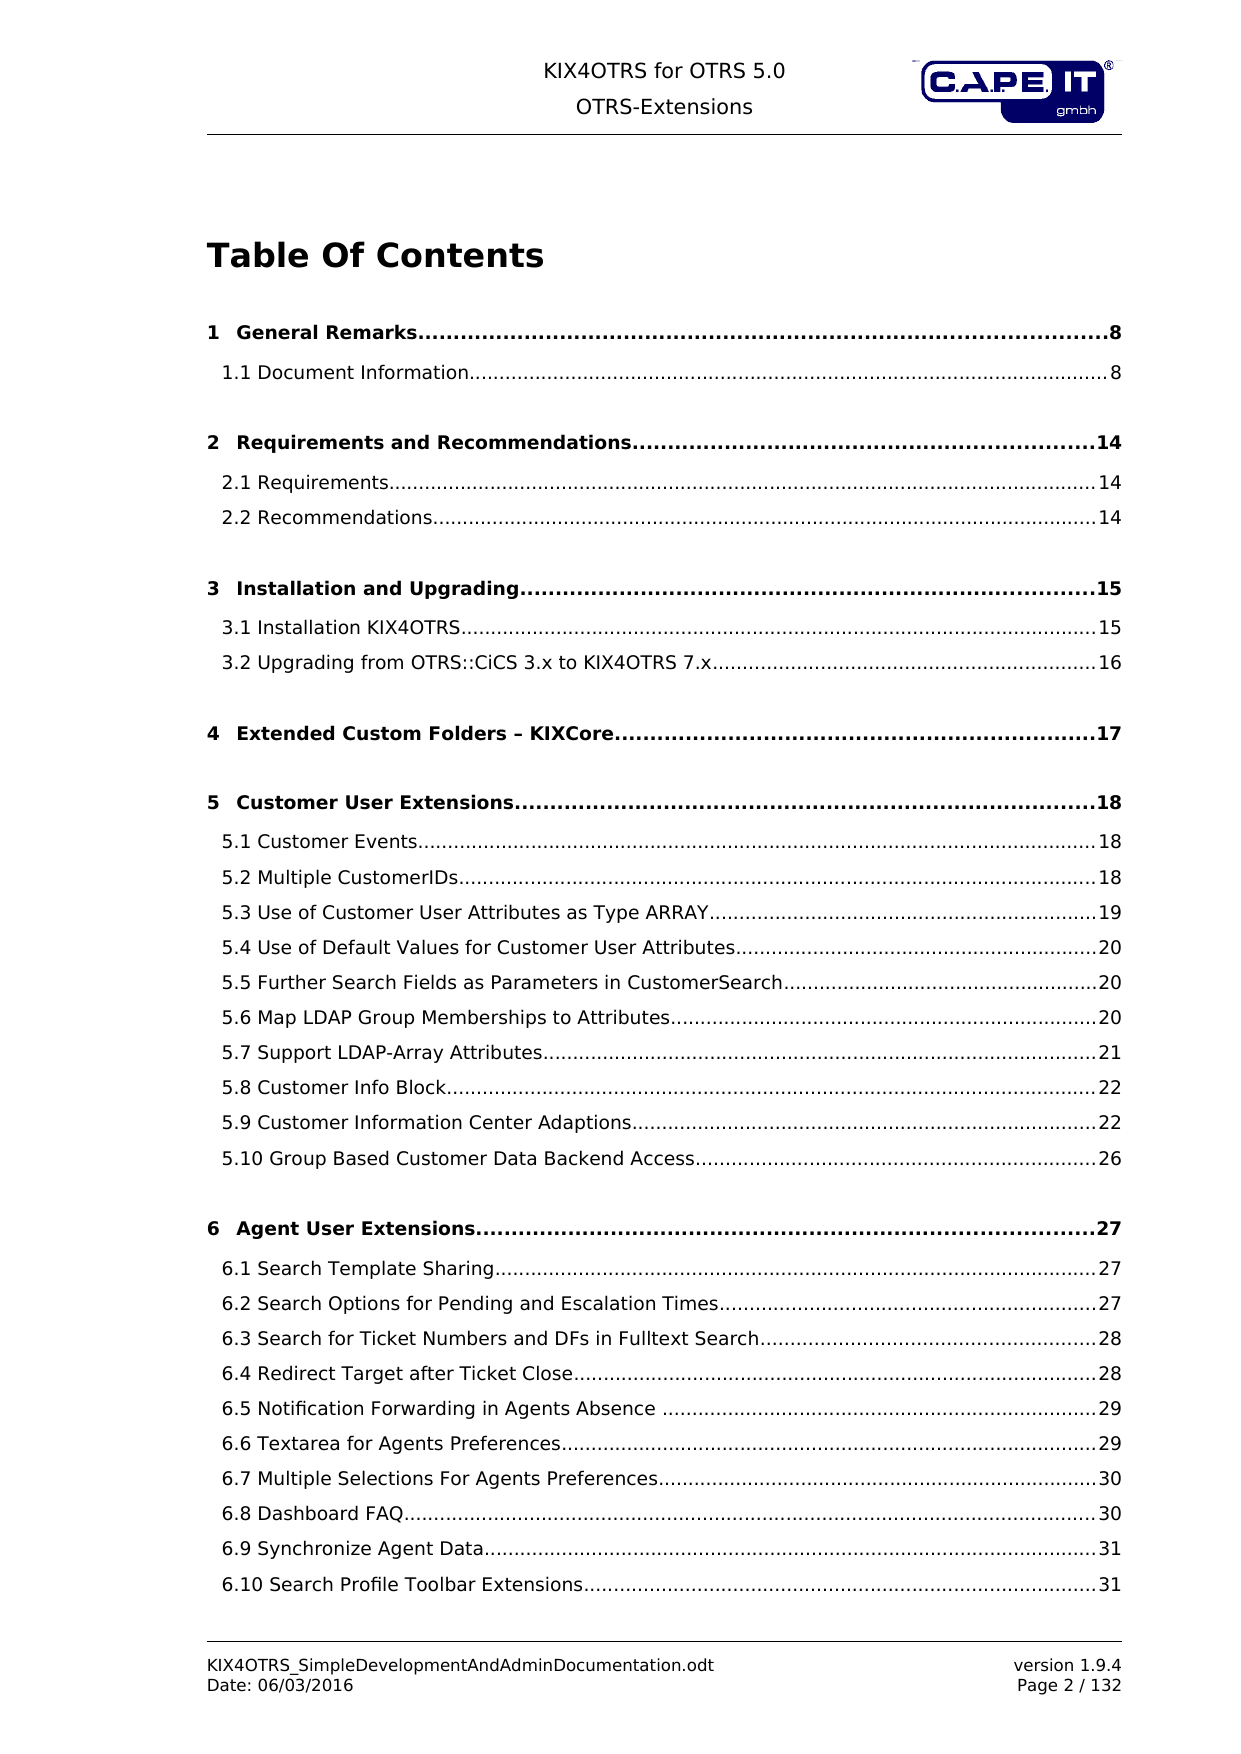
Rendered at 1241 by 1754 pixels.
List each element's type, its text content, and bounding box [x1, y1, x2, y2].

text 6 Agent User Extensions 27 [207, 1218, 1122, 1240]
text 6.7 Multiple Selections For Agents Preferences 30 [207, 1462, 1122, 1491]
text 3.2 Upgrading from OTRS::CiCS 3.x to KIX4OTRS 7.x 16 [207, 646, 1122, 676]
text 5.9 Customer Information Center Adaptions 22 [207, 1106, 1122, 1136]
text 6.5 Notification Forwarding in Agents Absence 29 [207, 1392, 1122, 1421]
text 6.3 Search for Ticket Numbers and DFs in Fulltext Search 28 [207, 1322, 1122, 1351]
text 1 General Remarks 8 [207, 322, 1122, 344]
text 5.7 Support LDAP-Array Attributes 21 [207, 1036, 1122, 1065]
text 2.2 Recommendations 14 [207, 501, 1122, 530]
text 6.8 Dashboard FAQ 30 [207, 1497, 1122, 1527]
text Table Of Contents [207, 236, 1122, 275]
text 5 Customer User Extensions 18 [207, 792, 1122, 814]
text 3.1 Installation KIX4OTRS 15 [207, 611, 1122, 640]
text 6.4 Redirect Target after Ticket Close 28 [207, 1357, 1122, 1386]
text 3 Installation and Upgrading 15 [207, 578, 1122, 599]
text 5.6 Map LDAP Group Memberships to Attributes 20 [207, 1001, 1122, 1030]
text 1.1 Document Information 8 [207, 356, 1122, 385]
text 6.9 Synchronize Agent Data 31 [207, 1532, 1122, 1562]
text 5.5 Further Search Fields as Parameters in CustomerSearch 20 [207, 966, 1122, 995]
text 5.1 Customer Events 18 [207, 826, 1122, 855]
text 6.10 Search Profile Toolbar Extensions 31 [207, 1568, 1122, 1597]
text 5.10 Group Based Customer Data Backend Access 26 [207, 1142, 1122, 1171]
picture [921, 60, 1114, 123]
text 2.1 Requirements 14 [207, 466, 1122, 495]
text 5.4 Use of Default Values for Customer User Attributes 20 [207, 931, 1122, 960]
text 5.8 Customer Info Block 22 [207, 1071, 1122, 1101]
text 6.2 Search Options for Pending and Escalation Times 27 [207, 1287, 1122, 1316]
text 5.3 Use of Customer User Attributes as Type ARRAY 19 [207, 896, 1122, 925]
text 6.1 Search Template Sharing 27 [207, 1252, 1122, 1281]
text 5.2 Multiple CustomerIDs 18 [207, 861, 1122, 890]
text 2 Requirements and Recommendations 14 [207, 432, 1122, 454]
text 4 Extended Custom Folders – KIXCore 17 [207, 723, 1122, 745]
text 6.6 Textarea for Agents Preferences 29 [207, 1427, 1122, 1456]
